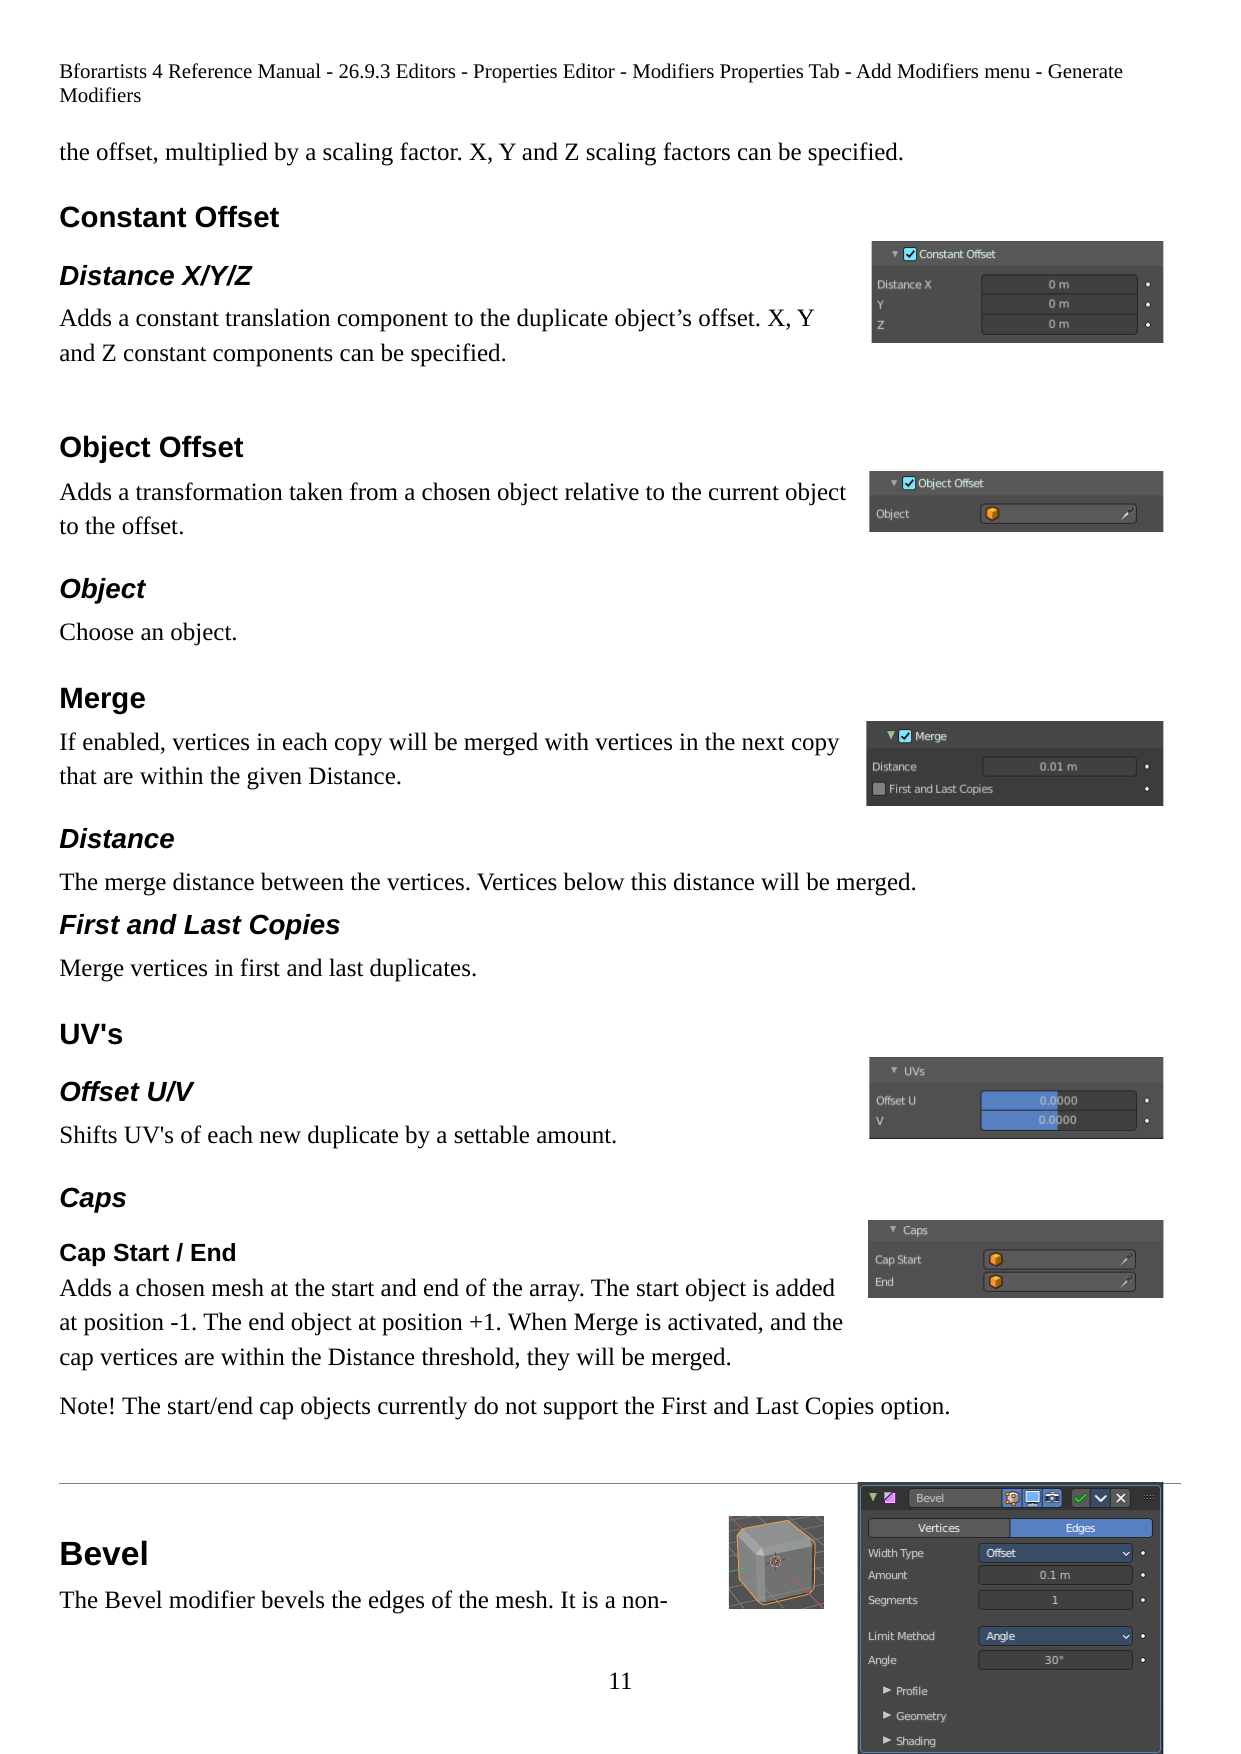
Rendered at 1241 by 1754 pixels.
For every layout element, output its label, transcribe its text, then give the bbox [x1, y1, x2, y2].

text Adds a constant translation component to the duplicate object’s offset. X, Y and Z constant components can be specified. [59, 303, 1181, 367]
subtitle Distance X/Y/Z [59, 259, 871, 291]
picture [871, 241, 1164, 343]
subtitle First and Last Copies [59, 908, 1181, 940]
subtitle Distance [59, 823, 1181, 855]
text Shifts UV's of each new duplicate by a settable amount. [59, 1120, 1181, 1148]
subtitle Constant Offset [59, 200, 1181, 234]
subtitle Object [59, 573, 1181, 604]
picture [868, 1220, 1164, 1298]
text the offset, multiplied by a scaling factor. X, Y and Z scaling factors can be specified. [59, 137, 1181, 165]
text Adds a transformation taken from a chosen object relative to the current object to the offset. [59, 477, 1181, 540]
subtitle [824, 1534, 857, 1572]
picture [728, 1516, 824, 1609]
text Note! The start/end cap objects currently do not support the First and Last Copies option. [59, 1391, 1181, 1420]
text Choose an object. [59, 617, 1181, 646]
subtitle UV's [59, 1017, 1181, 1050]
subtitle Object Offset [59, 430, 1181, 464]
picture [869, 471, 1164, 532]
subtitle Offset U/V [59, 1075, 869, 1107]
text Adds a chosen mesh at the start and end of the array. The start object is added at position -1. The end object at position +1. When Merge is activated, and the cap vertices are within the Distance threshold, they will be merged. [59, 1273, 1181, 1371]
text The merge distance between the vertices. Vertices below this distance will be merged. [59, 867, 1181, 896]
subtitle Cap Start / End [59, 1238, 868, 1267]
subtitle Bevel [59, 1534, 728, 1572]
picture [866, 721, 1164, 806]
text If enabled, vertices in each copy will be merged with vertices in the next copy that are within the given Distance. [59, 727, 866, 790]
picture [857, 1482, 1164, 1754]
picture [869, 1057, 1164, 1139]
subtitle Merge [59, 681, 1181, 714]
subtitle [1164, 1238, 1181, 1267]
text The Bevel modifier bevels the edges of the mesh. It is a non- [59, 1585, 857, 1614]
subtitle [1164, 1075, 1181, 1107]
subtitle [1164, 1534, 1181, 1572]
subtitle Caps [59, 1181, 1181, 1213]
text Merge vertices in first and last duplicates. [59, 953, 1181, 982]
subtitle [1164, 259, 1181, 291]
